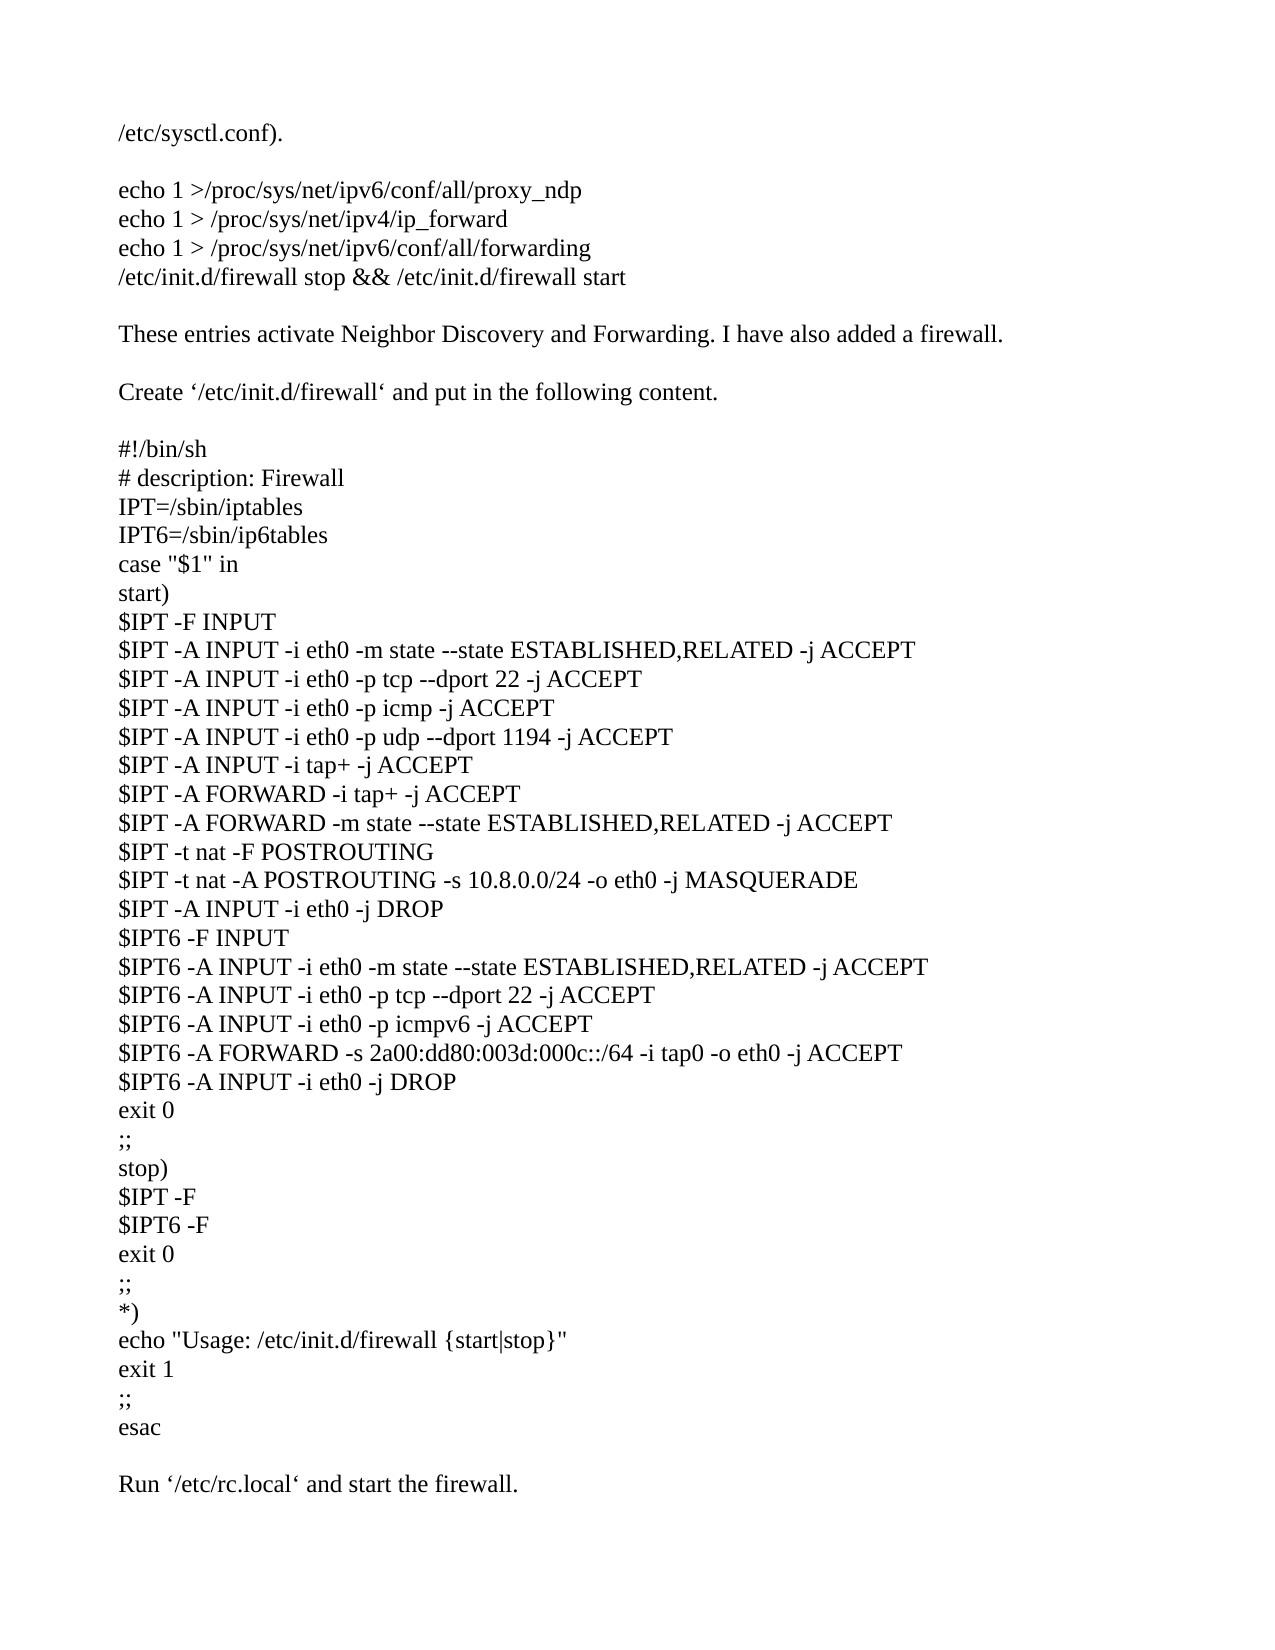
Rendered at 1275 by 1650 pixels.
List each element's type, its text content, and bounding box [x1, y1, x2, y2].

text $IPT6 -A INPUT -i eth0 -m state --state ESTABLISHED,RELATED -j ACCEPT [118, 952, 1157, 981]
text Create ‘/etc/init.d/firewall‘ and put in the following content. [118, 377, 1157, 406]
text $IPT6 -F [118, 1211, 1157, 1239]
text stop) [118, 1153, 1157, 1182]
text start) [118, 578, 1157, 607]
text echo 1 > /proc/sys/net/ipv4/ip_forward [118, 204, 1157, 233]
text /etc/init.d/firewall stop && /etc/init.d/firewall start [118, 262, 1157, 291]
text #!/bin/sh [118, 434, 1157, 463]
text $IPT -A FORWARD -i tap+ -j ACCEPT [118, 779, 1157, 808]
text $IPT -F INPUT [118, 607, 1157, 636]
text # description: Firewall [118, 463, 1157, 492]
text ;; [118, 1383, 1157, 1412]
text These entries activate Neighbor Discovery and Forwarding. I have also added a firewall. [118, 319, 1157, 348]
text $IPT -A INPUT -i eth0 -p udp --dport 1194 -j ACCEPT [118, 722, 1157, 751]
text $IPT -A INPUT -i eth0 -m state --state ESTABLISHED,RELATED -j ACCEPT [118, 636, 1157, 664]
text echo 1 >/proc/sys/net/ipv6/conf/all/proxy_ndp [118, 176, 1157, 204]
text $IPT -t nat -F POSTROUTING [118, 837, 1157, 866]
text echo "Usage: /etc/init.d/firewall {start|stop}" [118, 1326, 1157, 1354]
text ;; [118, 1124, 1157, 1153]
text $IPT6 -A INPUT -i eth0 -p tcp --dport 22 -j ACCEPT [118, 981, 1157, 1009]
text exit 1 [118, 1354, 1157, 1383]
text /etc/sysctl.conf). [118, 118, 1157, 147]
text $IPT -F [118, 1182, 1157, 1211]
text echo 1 > /proc/sys/net/ipv6/conf/all/forwarding [118, 233, 1157, 262]
text $IPT6 -F INPUT [118, 923, 1157, 952]
text $IPT -A INPUT -i eth0 -p icmp -j ACCEPT [118, 693, 1157, 722]
text exit 0 [118, 1239, 1157, 1268]
text *) [118, 1297, 1157, 1326]
text esac [118, 1412, 1157, 1441]
text $IPT -A INPUT -i eth0 -j DROP [118, 894, 1157, 923]
text ;; [118, 1268, 1157, 1297]
text $IPT6 -A INPUT -i eth0 -p icmpv6 -j ACCEPT [118, 1009, 1157, 1038]
text $IPT -t nat -A POSTROUTING -s 10.8.0.0/24 -o eth0 -j MASQUERADE [118, 866, 1157, 894]
text case "$1" in [118, 549, 1157, 578]
text $IPT -A INPUT -i eth0 -p tcp --dport 22 -j ACCEPT [118, 664, 1157, 693]
text $IPT -A INPUT -i tap+ -j ACCEPT [118, 751, 1157, 779]
text $IPT -A FORWARD -m state --state ESTABLISHED,RELATED -j ACCEPT [118, 808, 1157, 837]
text $IPT6 -A FORWARD -s 2a00:dd80:003d:000c::/64 -i tap0 -o eth0 -j ACCEPT [118, 1038, 1157, 1067]
text exit 0 [118, 1096, 1157, 1124]
text IPT6=/sbin/ip6tables [118, 521, 1157, 549]
text $IPT6 -A INPUT -i eth0 -j DROP [118, 1067, 1157, 1096]
text IPT=/sbin/iptables [118, 492, 1157, 521]
text Run ‘/etc/rc.local‘ and start the firewall. [118, 1469, 1157, 1498]
